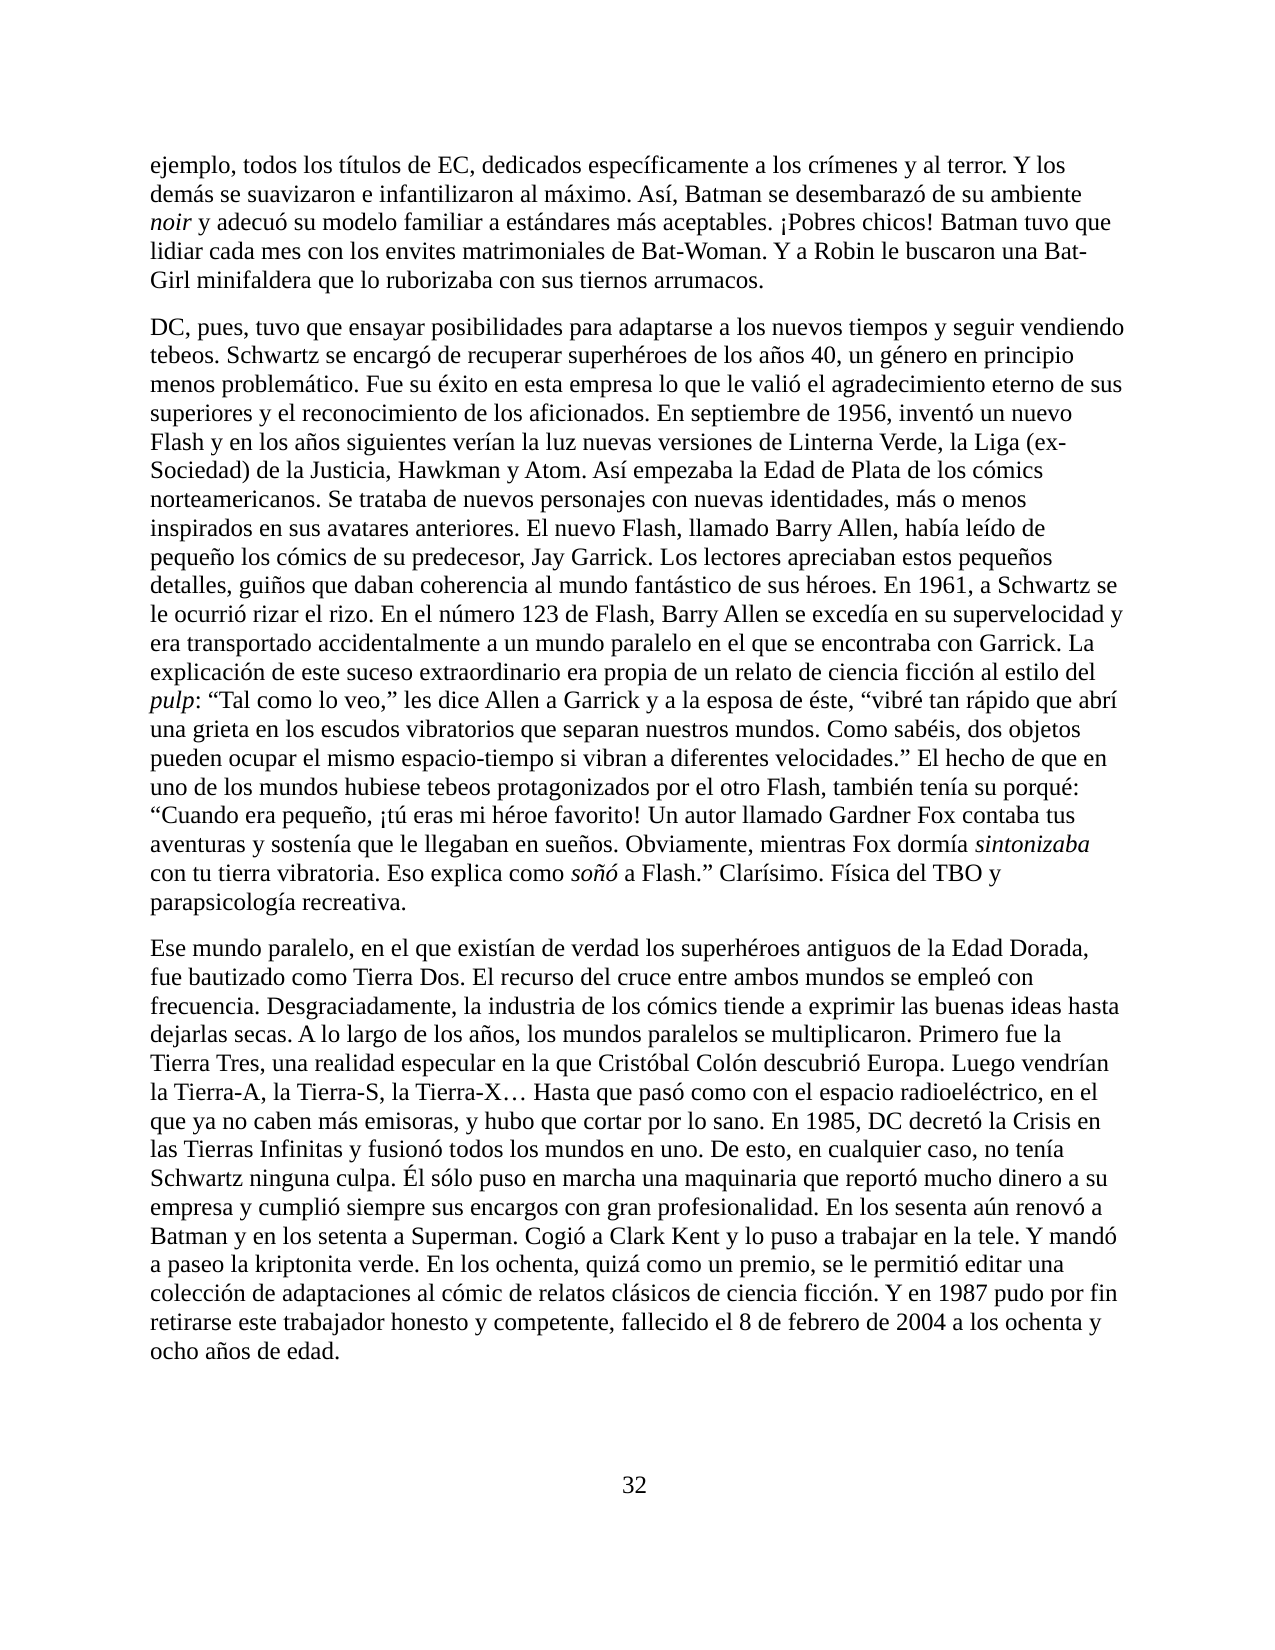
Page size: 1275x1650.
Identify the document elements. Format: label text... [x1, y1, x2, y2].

text DC, pues, tuvo que ensayar posibilidades para adaptarse a los nuevos tiempos y seguir vendiendo tebeos. Schwartz se encargó de recuperar superhéroes de los años 40, un género en principio menos problemático. Fue su éxito en esta empresa lo que le valió el agradecimiento eterno de sus superiores y el reconocimiento de los aficionados. En septiembre de 1956, inventó un nuevo Flash y en los años siguientes verían la luz nuevas versiones de Linterna Verde, la Liga (ex-Sociedad) de la Justicia, Hawkman y Atom. Así empezaba la Edad de Plata de los cómics norteamericanos. Se trataba de nuevos personajes con nuevas identidades, más o menos inspirados en sus avatares anteriores. El nuevo Flash, llamado Barry Allen, había leído de pequeño los cómics de su predecesor, Jay Garrick. Los lectores apreciaban estos pequeños detalles, guiños que daban coherencia al mundo fantástico de sus héroes. En 1961, a Schwartz se le ocurrió rizar el rizo. En el número 123 de Flash, Barry Allen se excedía en su supervelocidad y era transportado accidentalmente a un mundo paralelo en el que se encontraba con Garrick. La explicación de este suceso extraordinario era propia de un relato de ciencia ficción al estilo del pulp: “Tal como lo veo,” les dice Allen a Garrick y a la esposa de éste, “vibré tan rápido que abrí una grieta en los escudos vibratorios que separan nuestros mundos. Como sabéis, dos objetos pueden ocupar el mismo espacio-tiempo si vibran a diferentes velocidades.” El hecho de que en uno de los mundos hubiese tebeos protagonizados por el otro Flash, también tenía su porqué: “Cuando era pequeño, ¡tú eras mi héroe favorito! Un autor llamado Gardner Fox contaba tus aventuras y sostenía que le llegaban en sueños. Obviamente, mientras Fox dormía sintonizaba con tu tierra vibratoria. Eso explica como soñó a Flash.” Clarísimo. Física del TBO y parapsicología recreativa. [150, 312, 1125, 915]
text Ese mundo paralelo, en el que existían de verdad los superhéroes antiguos de la Edad Dorada, fue bautizado como Tierra Dos. El recurso del cruce entre ambos mundos se empleó con frecuencia. Desgraciadamente, la industria de los cómics tiende a exprimir las buenas ideas hasta dejarlas secas. A lo largo de los años, los mundos paralelos se multiplicaron. Primero fue la Tierra Tres, una realidad especular en la que Cristóbal Colón descubrió Europa. Luego vendrían la Tierra-A, la Tierra-S, la Tierra-X… Hasta que pasó como con el espacio radioeléctrico, en el que ya no caben más emisoras, y hubo que cortar por lo sano. En 1985, DC decretó la Crisis en las Tierras Infinitas y fusionó todos los mundos en uno. De esto, en cualquier caso, no tenía Schwartz ninguna culpa. Él sólo puso en marcha una maquinaria que reportó mucho dinero a su empresa y cumplió siempre sus encargos con gran profesionalidad. En los sesenta aún renovó a Batman y en los setenta a Superman. Cogió a Clark Kent y lo puso a trabajar en la tele. Y mandó a paseo la kriptonita verde. En los ochenta, quizá como un premio, se le permitió editar una colección de adaptaciones al cómic de relatos clásicos de ciencia ficción. Y en 1987 pudo por fin retirarse este trabajador honesto y competente, fallecido el 8 de febrero de 2004 a los ochenta y ocho años de edad. [150, 933, 1125, 1364]
text ejemplo, todos los títulos de EC, dedicados específicamente a los crímenes y al terror. Y los demás se suavizaron e infantilizaron al máximo. Así, Batman se desembarazó de su ambiente noir y adecuó su modelo familiar a estándares más aceptables. ¡Pobres chicos! Batman tuvo que lidiar cada mes con los envites matrimoniales de Bat-Woman. Y a Robin le buscaron una Bat-Girl minifaldera que lo ruborizaba con sus tiernos arrumacos. [150, 150, 1125, 294]
